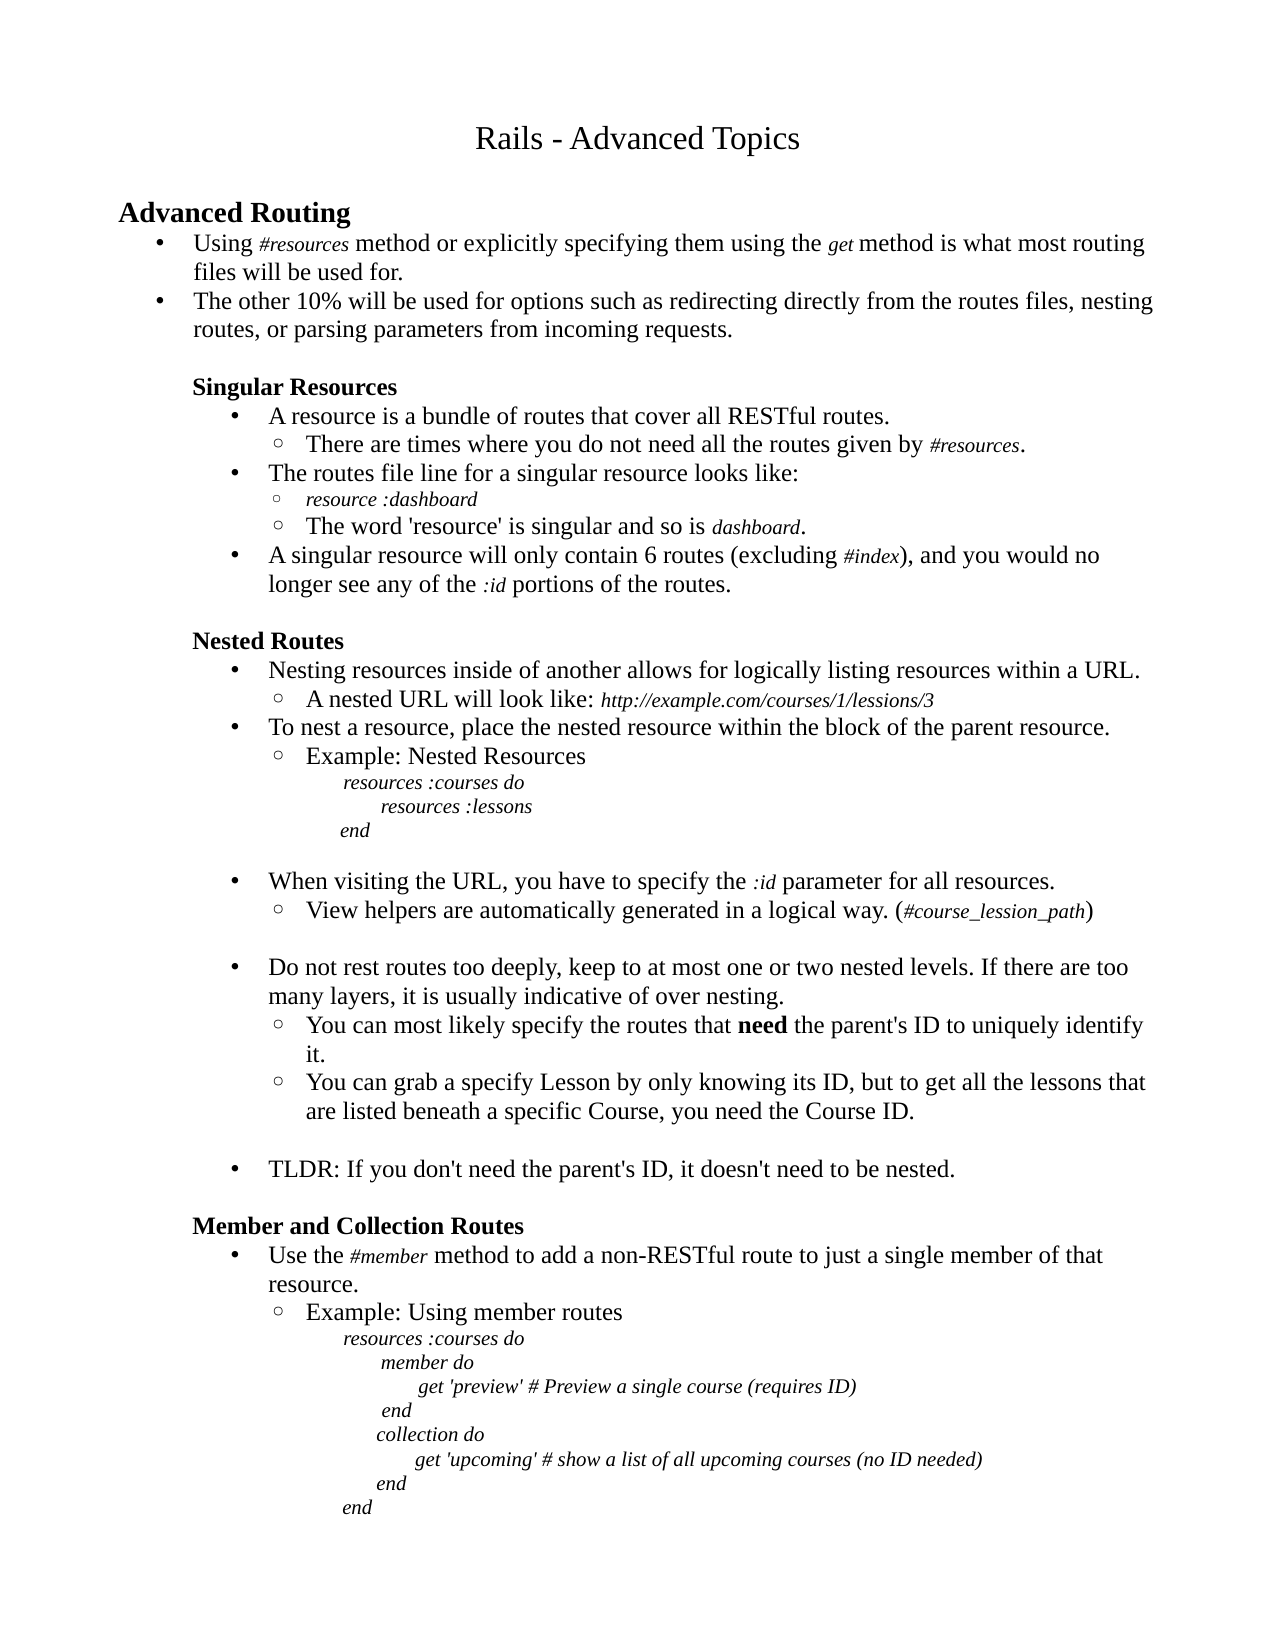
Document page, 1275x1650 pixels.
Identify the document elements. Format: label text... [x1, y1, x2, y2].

text Singular Resources [118, 372, 1157, 401]
text get 'upcoming' # show a list of all upcoming courses (no ID needed) [118, 1446, 1157, 1471]
list The other 10% will be used for options such as redirecting directly from the routes files, nesting routes, or parsing parameters from incoming requests. [156, 286, 1157, 343]
list resources :lessons [343, 794, 1157, 818]
list Example: Nested Resources [268, 741, 1157, 770]
list The routes file line for a singular resource looks like: [231, 458, 1157, 487]
list You can most likely specify the routes that need the parent's ID to uniquely identify it. [268, 1010, 1157, 1067]
list The word 'resource' is singular and so is dashboard. [268, 511, 1157, 540]
list get 'preview' # Preview a single course (requires ID) [381, 1374, 1157, 1398]
list View helpers are automatically generated in a logical way. (#course_lession_path) [268, 895, 1157, 924]
list resources :courses do [306, 1326, 1157, 1350]
list TLDR: If you don't need the parent's ID, it doesn't need to be nested. [231, 1154, 1157, 1182]
list A resource is a bundle of routes that cover all RESTful routes. [231, 401, 1157, 429]
list resource :dashboard [268, 487, 1157, 511]
text end [118, 1398, 1157, 1422]
list A singular resource will only contain 6 routes (excluding #index), and you would no longer see any of the :id portions of the routes. [231, 540, 1157, 597]
list A nested URL will look like: http://example.com/courses/1/lessions/3 [268, 684, 1157, 712]
text end [118, 1494, 1157, 1519]
list To nest a resource, place the nested resource within the block of the parent resource. [231, 712, 1157, 741]
text Member and Collection Routes [118, 1211, 1157, 1240]
text Rails - Advanced Topics [118, 118, 1157, 156]
text end [118, 1471, 1157, 1494]
text end [118, 818, 1157, 842]
text collection do [118, 1422, 1157, 1446]
list Do not rest routes too deeply, keep to at most one or two nested levels. If there are too many layers, it is usually indicative of over nesting. [231, 952, 1157, 1010]
list resources :courses do [306, 770, 1157, 794]
list Using #resources method or explicitly specifying them using the get method is what most routing files will be used for. [156, 228, 1157, 286]
list You can grab a specify Lesson by only knowing its ID, but to get all the lessons that are listed beneath a specific Course, you need the Course ID. [268, 1067, 1157, 1125]
list There are times where you do not need all the routes given by #resources. [268, 429, 1157, 458]
list When visiting the URL, you have to specify the :id parameter for all resources. [231, 866, 1157, 895]
text Nested Routes [118, 626, 1157, 655]
list Use the #member method to add a non-RESTful route to just a single member of that resource. [231, 1240, 1157, 1297]
text Advanced Routing [118, 195, 1157, 228]
list member do [343, 1350, 1157, 1374]
list Nesting resources inside of another allows for logically listing resources within a URL. [231, 655, 1157, 684]
list Example: Using member routes [268, 1297, 1157, 1326]
